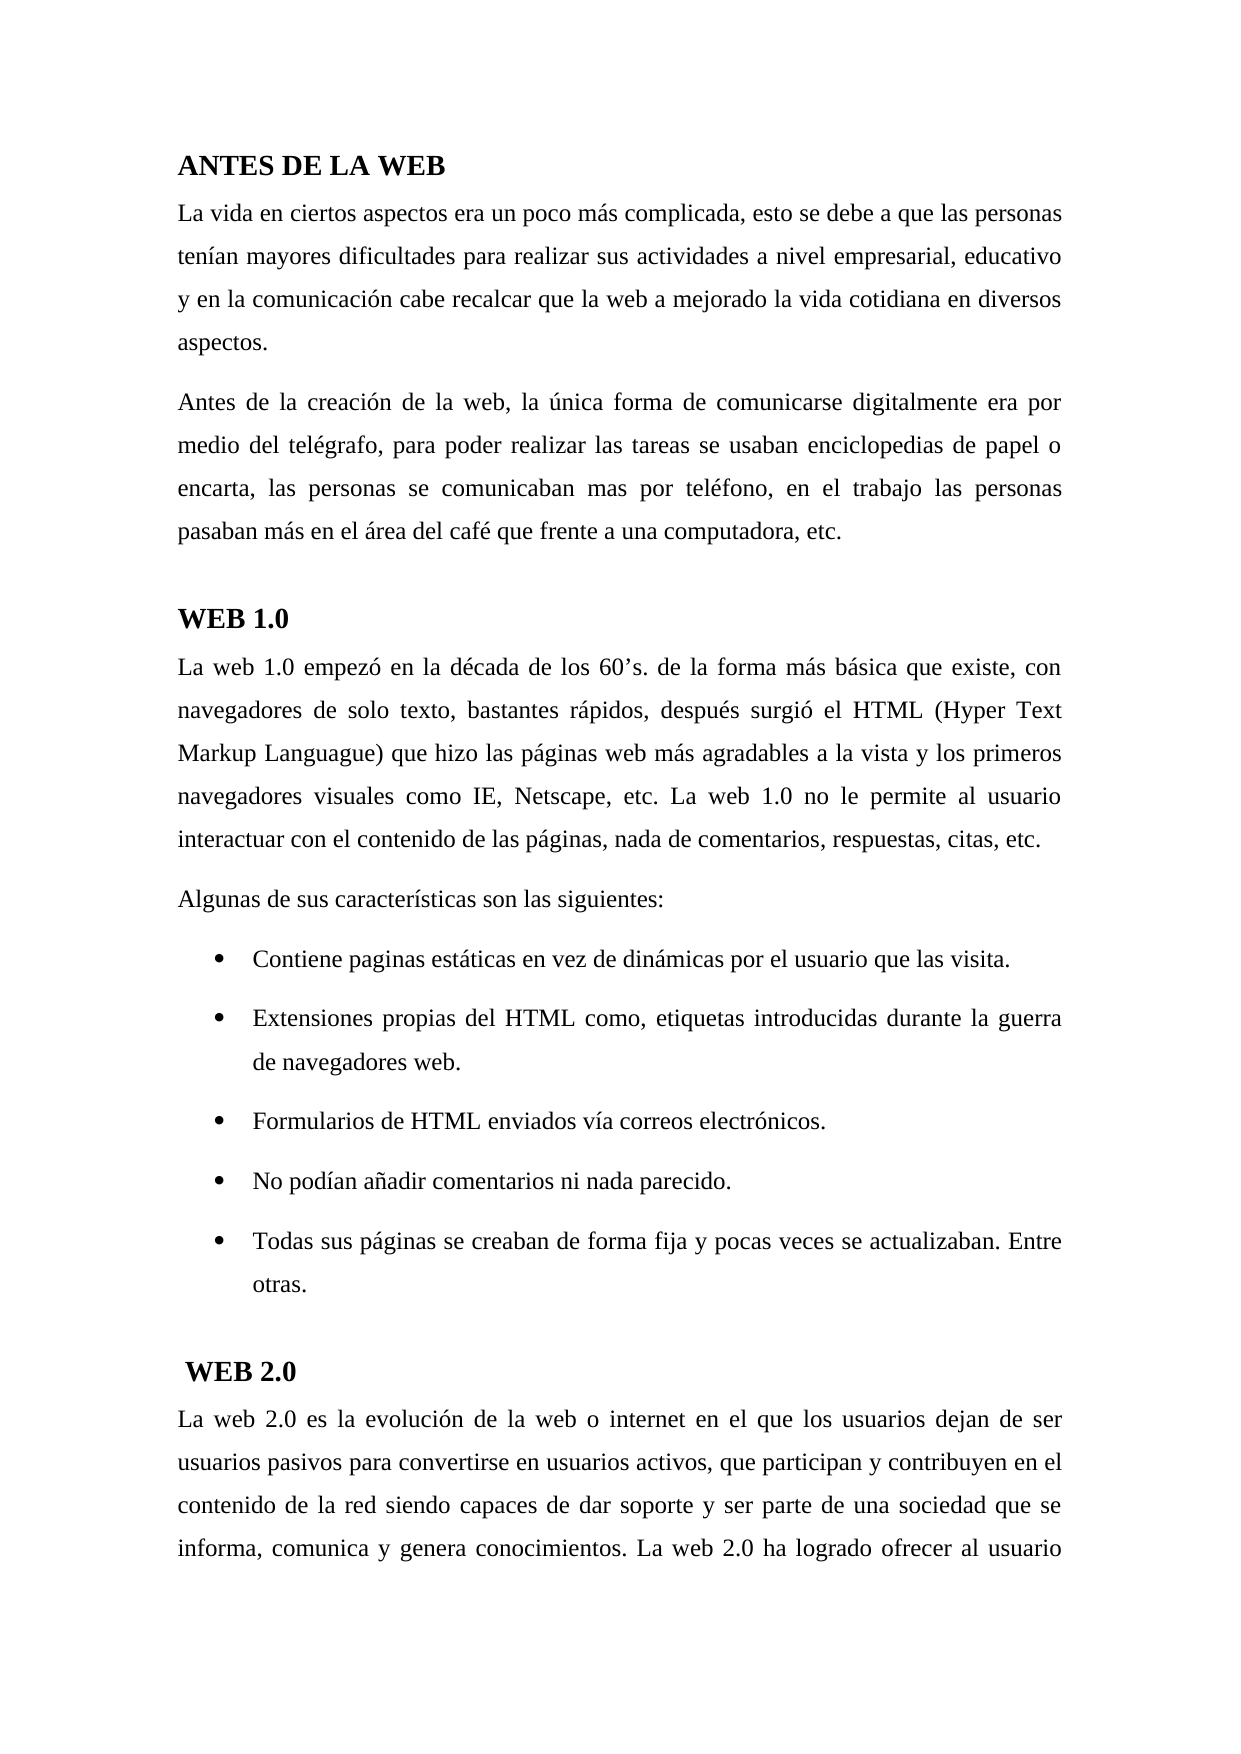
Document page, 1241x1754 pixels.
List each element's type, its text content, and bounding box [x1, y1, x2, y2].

list Contiene paginas estáticas en vez de dinámicas por el usuario que las visita. [215, 944, 1063, 972]
text Antes de la creación de la web, la única forma de comunicarse digitalmente era por medio del telégrafo, para poder realizar las tareas se usaban enciclopedias de papel o encarta, las personas se comunicaban mas por teléfono, en el trabajo las personas pasaban más en el área del café que frente a una computadora, etc. [177, 387, 1063, 545]
subtitle WEB 1.0 [177, 601, 1063, 635]
text Algunas de sus características son las siguientes: [177, 884, 1063, 913]
subtitle WEB 2.0 [177, 1354, 1063, 1387]
list Todas sus páginas se creaban de forma fija y pocas veces se actualizaban. Entre otras. [215, 1226, 1063, 1298]
text La web 1.0 empezó en la década de los 60’s. de la forma más básica que existe, con navegadores de solo texto, bastantes rápidos, después surgió el HTML (Hyper Text Markup Languague) que hizo las páginas web más agradables a la vista y los primeros navegadores visuales como IE, Netscape, etc. La web 1.0 no le permite al usuario interactuar con el contenido de las páginas, nada de comentarios, respuestas, citas, etc. [177, 652, 1063, 853]
text La web 2.0 es la evolución de la web o internet en el que los usuarios dejan de ser usuarios pasivos para convertirse en usuarios activos, que participan y contribuyen en el contenido de la red siendo capaces de dar soporte y ser parte de una sociedad que se informa, comunica y genera conocimientos. La web 2.0 ha logrado ofrecer al usuario [177, 1404, 1063, 1562]
subtitle ANTES DE LA WEB [177, 148, 1063, 181]
text La vida en ciertos aspectos era un poco más complicada, esto se debe a que las personas tenían mayores dificultades para realizar sus actividades a nivel empresarial, educativo y en la comunicación cabe recalcar que la web a mejorado la vida cotidiana en diversos aspectos. [177, 198, 1063, 356]
list No podían añadir comentarios ni nada parecido. [215, 1166, 1063, 1195]
list Formularios de HTML enviados vía correos electrónicos. [215, 1106, 1063, 1135]
list Extensiones propias del HTML como, etiquetas introducidas durante la guerra de navegadores web. [215, 1003, 1063, 1075]
